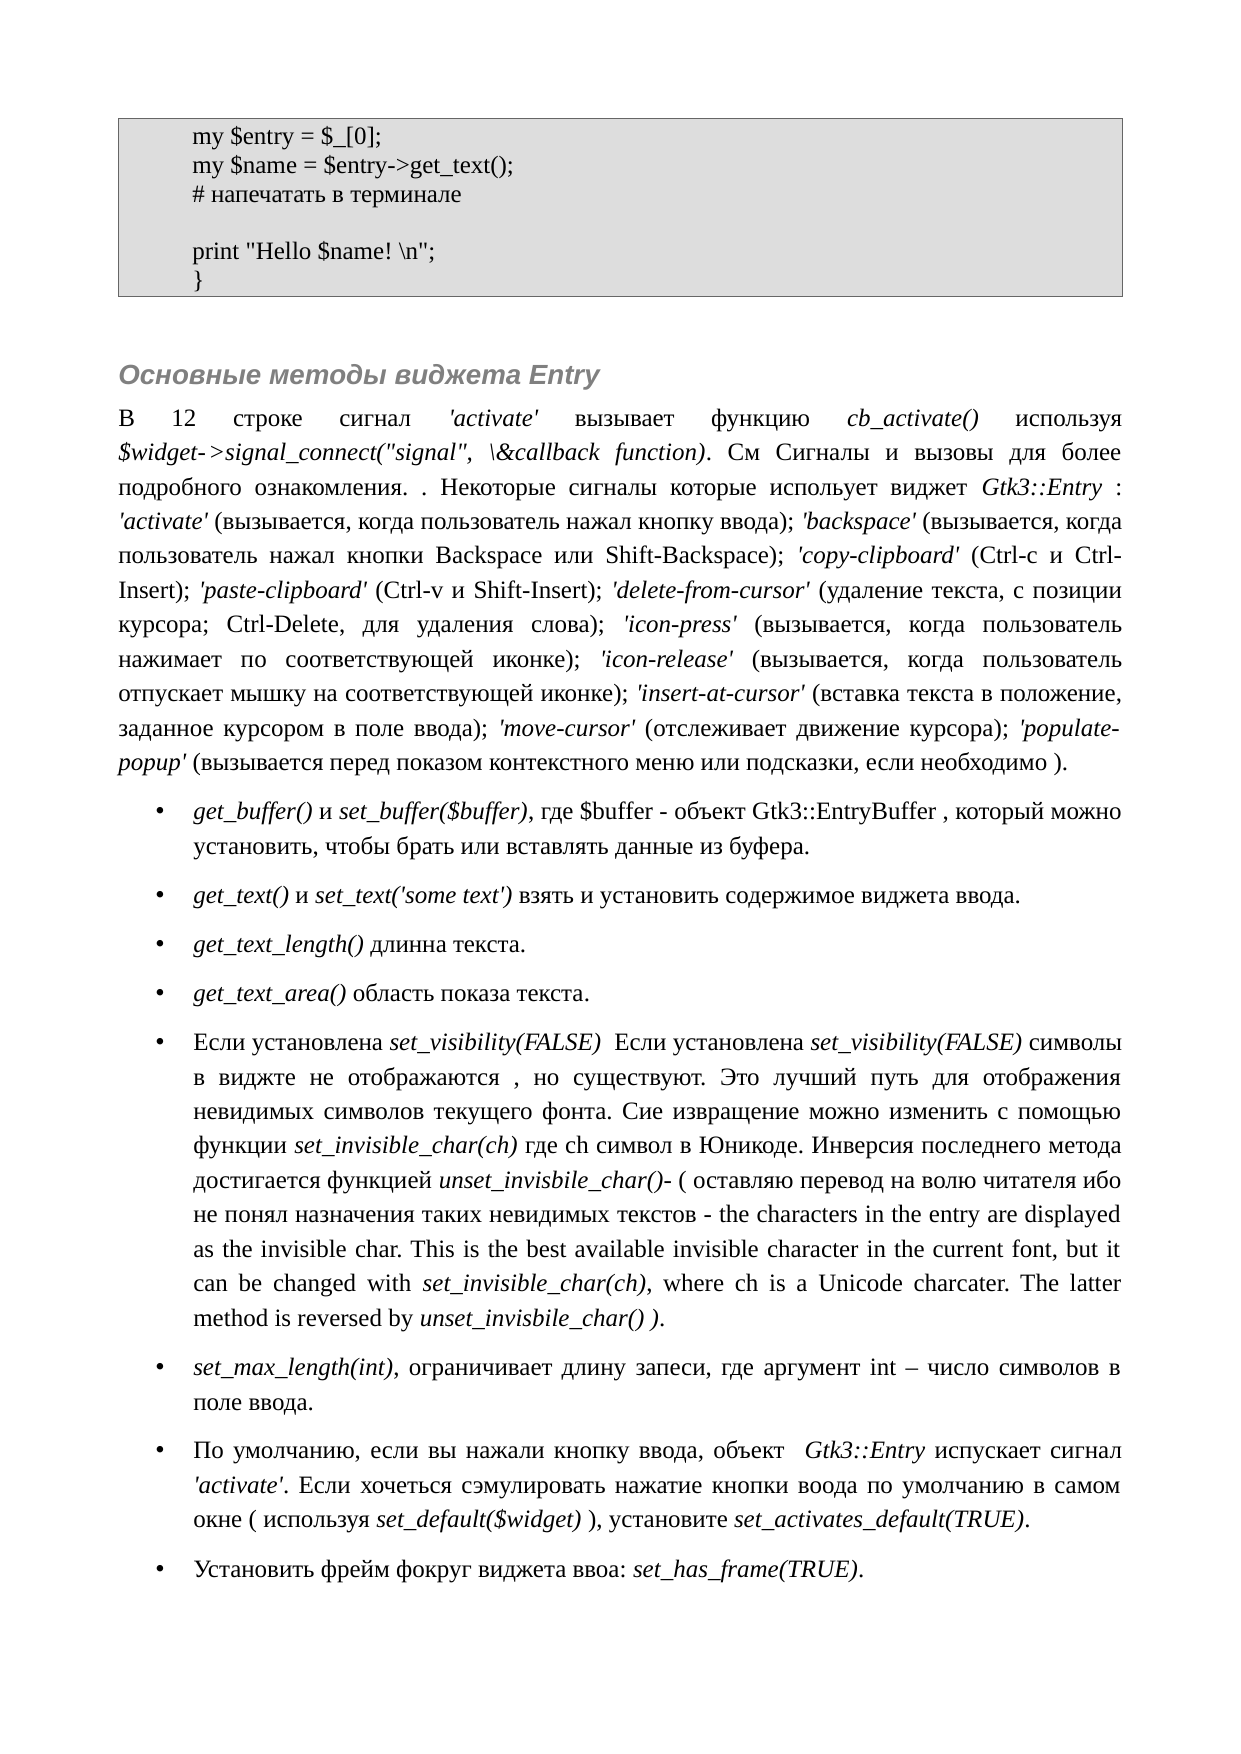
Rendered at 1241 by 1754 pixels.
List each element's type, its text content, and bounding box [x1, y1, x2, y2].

list По умолчанию, если вы нажали кнопку ввода, объект Gtk3::Entry испускает сигнал 'activate'. Если хочеться сэмулировать нажатие кнопки воода по умолчанию в самом окне ( используя set_default($widget) ), установите set_activates_default(TRUE). [156, 1436, 1122, 1533]
list get_text_length() длинна текста. [156, 929, 1122, 958]
list get_buffer() и set_buffer($buffer), где $buffer - объект Gtk3::EntryBuffer , который можно установить, чтобы брать или вставлять данные из буфера. [156, 796, 1122, 860]
text my $name = $entry->get_text(); [119, 147, 1122, 176]
list Если установлена set_visibility(FALSE) Если установлена set_visibility(FALSE) символы в виджте не отображаются , но существуют. Это лучший путь для отображения невидимых символов текущего фонта. Сие извращение можно изменить с помощью функции set_invisible_char(ch) где ch символ в Юникоде. Инверсия последнего метода достигается функцией unset_invisbile_char()- ( оставляю перевод на волю читателя ибо не понял назначения таких невидимых текстов - the characters in the entry are displayed as the invisible char. This is the best available invisible character in the current font, but it can be changed with set_invisible_char(ch), where ch is a Unicode charcater. The latter method is reversed by unset_invisbile_char() ). [156, 1027, 1122, 1332]
subtitle Основные методы виджета Entry [118, 358, 1122, 390]
list get_text_area() область показа текста. [156, 978, 1122, 1007]
text print "Hello $name! \n"; [119, 233, 1122, 262]
list Установить фрейм фокруг виджета ввоа: set_has_frame(TRUE). [156, 1554, 1122, 1582]
list set_max_length(int), ограничивает длину запеси, где аргумент int – число символов в поле ввода. [156, 1352, 1122, 1415]
list get_text() и set_text('some text') взять и установить содержимое виджета ввода. [156, 880, 1122, 909]
text my $entry = $_[0]; [119, 119, 1122, 147]
text # напечатать в терминале [119, 176, 1122, 204]
text } [119, 262, 1122, 296]
text В 12 строке сигнал 'activate' вызывает функцию cb_activate() используя $widget‑>signal_connect("signal", \&callback function). См Сигналы и вызовы для более подробного ознакомления. . Некоторые сигналы которые испольует виджет Gtk3::Entry : 'activate' (вызывается, когда пользователь нажал кнопку ввода); 'backspace' (вызывается, когда пользователь нажал кнопки Backspace или Shift-Backspace); 'copy-clipboard' (Ctrl-c и Ctrl-Insert); 'paste-clipboard' (Ctrl-v и Shift-Insert); 'delete-from-cursor' (удаление текста, с позиции курсора; Ctrl-Delete, для удаления слова); 'icon-press' (вызывается, когда пользователь нажимает по соответствующей иконке); 'icon-release' (вызывается, когда пользователь отпускает мышку на соответствующей иконке); 'insert-at-cursor' (вставка текста в положение, заданное курсором в поле ввода); 'move-cursor' (отслеживает движение курсора); 'populate-popup' (вызывается перед показом контекстного меню или подсказки, если необходимо ). [118, 403, 1122, 776]
